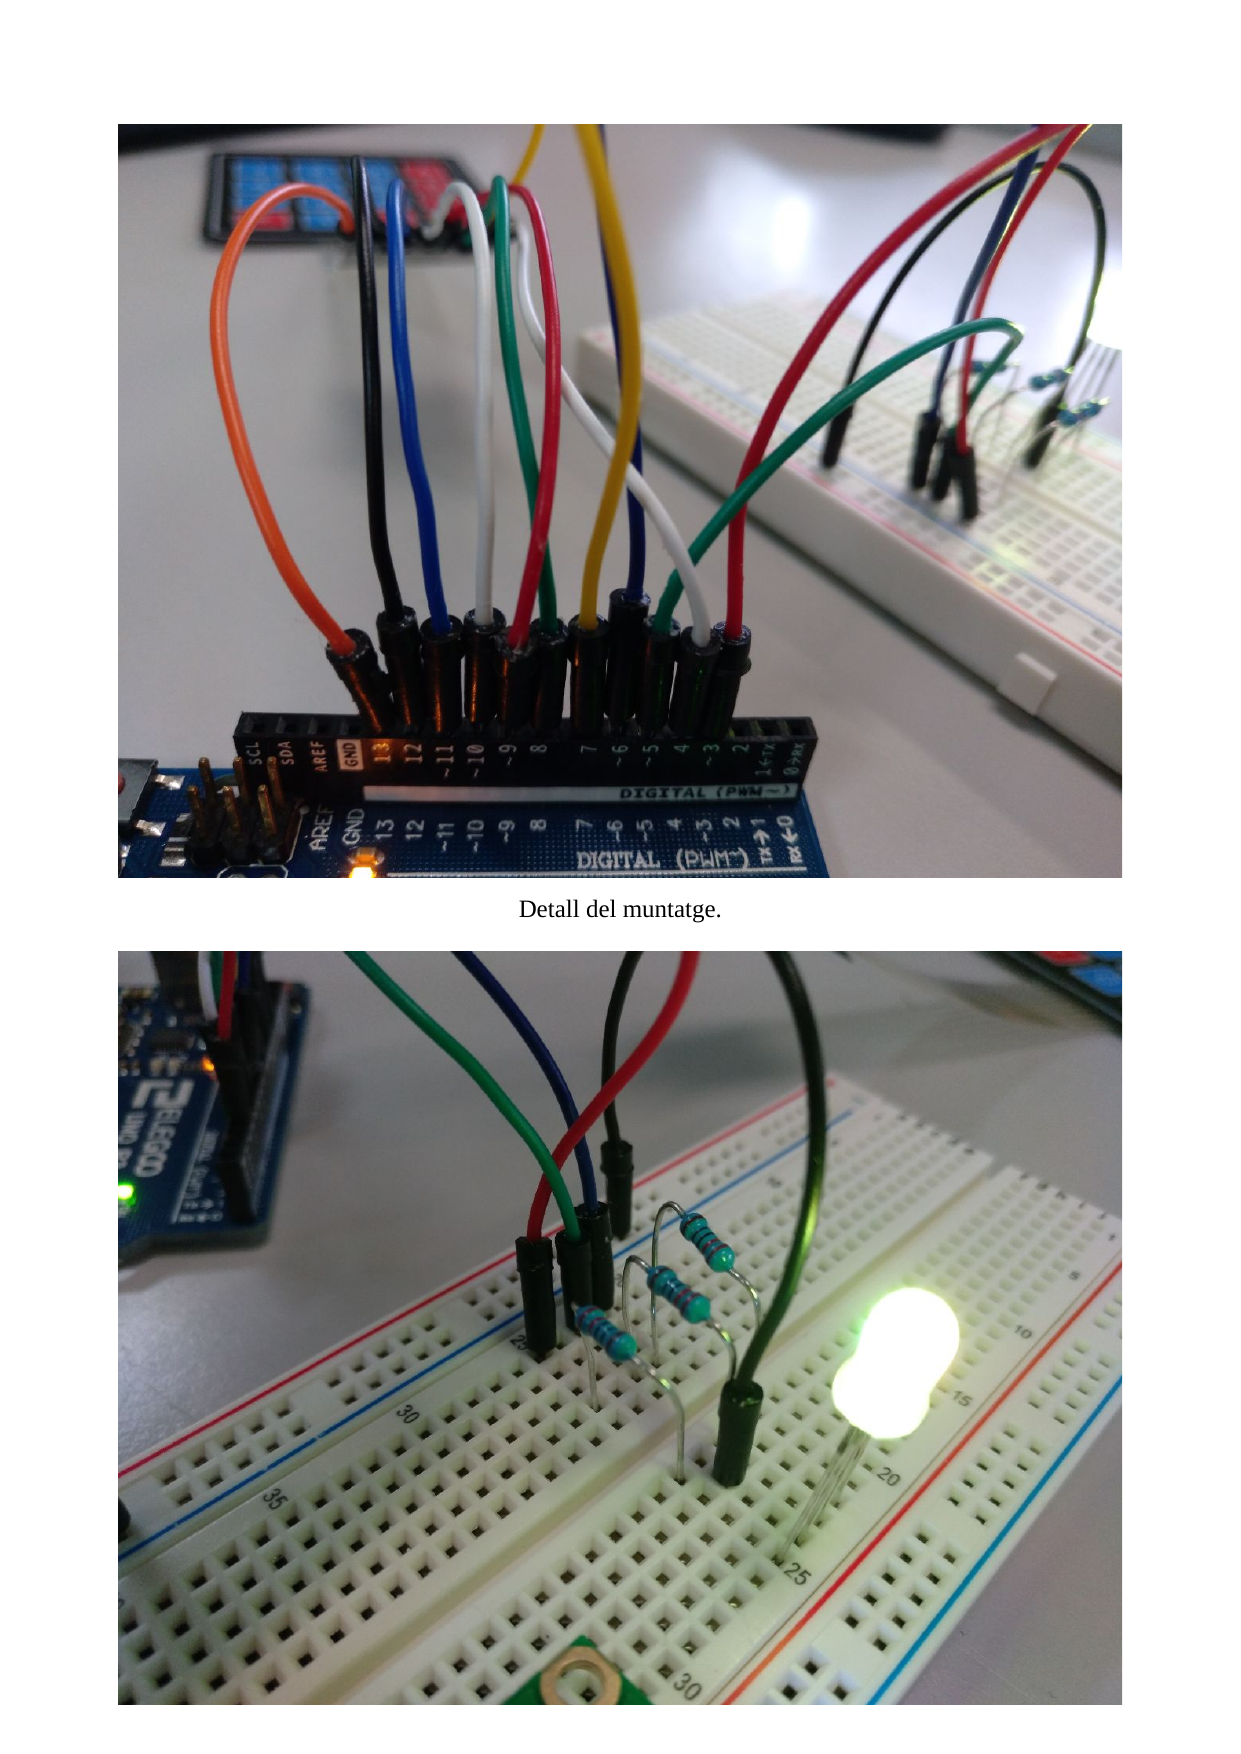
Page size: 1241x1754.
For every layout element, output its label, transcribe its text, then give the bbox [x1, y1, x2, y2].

picture [118, 124, 1123, 878]
picture [118, 951, 1123, 1705]
text Detall del muntatge. [118, 894, 1122, 923]
